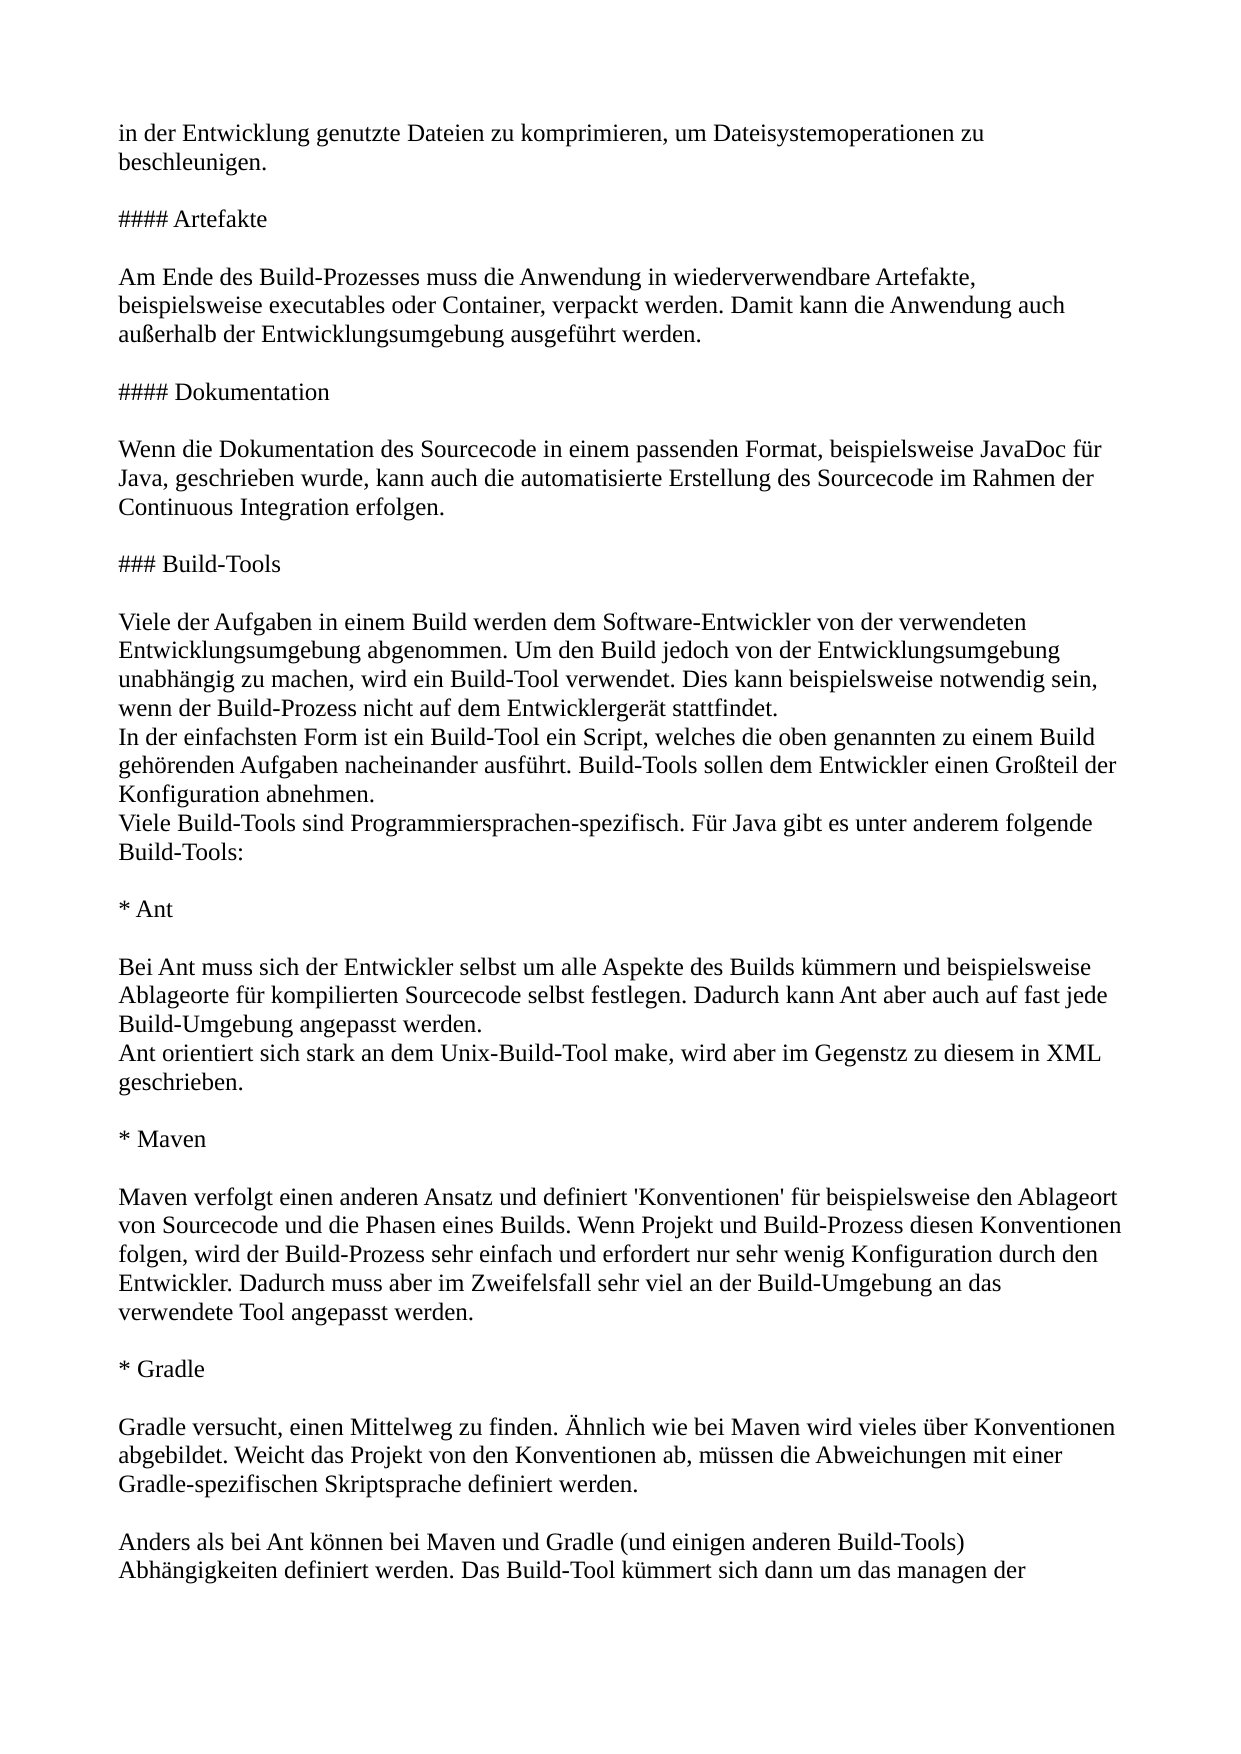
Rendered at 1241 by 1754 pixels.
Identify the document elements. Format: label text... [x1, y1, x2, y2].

text Ant orientiert sich stark an dem Unix-Build-Tool make, wird aber im Gegenstz zu diesem in XML geschrieben. [118, 1038, 1122, 1096]
text * Gradle [118, 1354, 1122, 1383]
text * Ant [118, 894, 1122, 923]
text Viele der Aufgaben in einem Build werden dem Software-Entwickler von der verwendeten Entwicklungsumgebung abgenommen. Um den Build jedoch von der Entwicklungsumgebung unabhängig zu machen, wird ein Build-Tool verwendet. Dies kann beispielsweise notwendig sein, wenn der Build-Prozess nicht auf dem Entwicklergerät stattfindet. [118, 607, 1122, 722]
text #### Dokumentation [118, 377, 1122, 406]
text ### Build-Tools [118, 549, 1122, 578]
text Maven verfolgt einen anderen Ansatz und definiert 'Konventionen' für beispielsweise den Ablageort von Sourcecode und die Phasen eines Builds. Wenn Projekt und Build-Prozess diesen Konventionen folgen, wird der Build-Prozess sehr einfach und erfordert nur sehr wenig Konfiguration durch den Entwickler. Dadurch muss aber im Zweifelsfall sehr viel an der Build-Umgebung an das verwendete Tool angepasst werden. [118, 1182, 1122, 1326]
text Am Ende des Build-Prozesses muss die Anwendung in wiederverwendbare Artefakte, beispielsweise executables oder Container, verpackt werden. Damit kann die Anwendung auch außerhalb der Entwicklungsumgebung ausgeführt werden. [118, 262, 1122, 348]
text in der Entwicklung genutzte Dateien zu komprimieren, um Dateisystemoperationen zu beschleunigen. [118, 118, 1122, 176]
text Wenn die Dokumentation des Sourcecode in einem passenden Format, beispielsweise JavaDoc für Java, geschrieben wurde, kann auch die automatisierte Erstellung des Sourcecode im Rahmen der Continuous Integration erfolgen. [118, 434, 1122, 521]
text Gradle versucht, einen Mittelweg zu finden. Ähnlich wie bei Maven wird vieles über Konventionen abgebildet. Weicht das Projekt von den Konventionen ab, müssen die Abweichungen mit einer Gradle-spezifischen Skriptsprache definiert werden. [118, 1412, 1122, 1498]
text Bei Ant muss sich der Entwickler selbst um alle Aspekte des Builds kümmern und beispielsweise Ablageorte für kompilierten Sourcecode selbst festlegen. Dadurch kann Ant aber auch auf fast jede Build-Umgebung angepasst werden. [118, 952, 1122, 1038]
text In der einfachsten Form ist ein Build-Tool ein Script, welches die oben genannten zu einem Build gehörenden Aufgaben nacheinander ausführt. Build-Tools sollen dem Entwickler einen Großteil der Konfiguration abnehmen. [118, 722, 1122, 808]
text Anders als bei Ant können bei Maven und Gradle (und einigen anderen Build-Tools) Abhängigkeiten definiert werden. Das Build-Tool kümmert sich dann um das managen der [118, 1527, 1122, 1584]
text Viele Build-Tools sind Programmiersprachen-spezifisch. Für Java gibt es unter anderem folgende Build-Tools: [118, 808, 1122, 866]
text #### Artefakte [118, 204, 1122, 233]
text * Maven [118, 1124, 1122, 1153]
